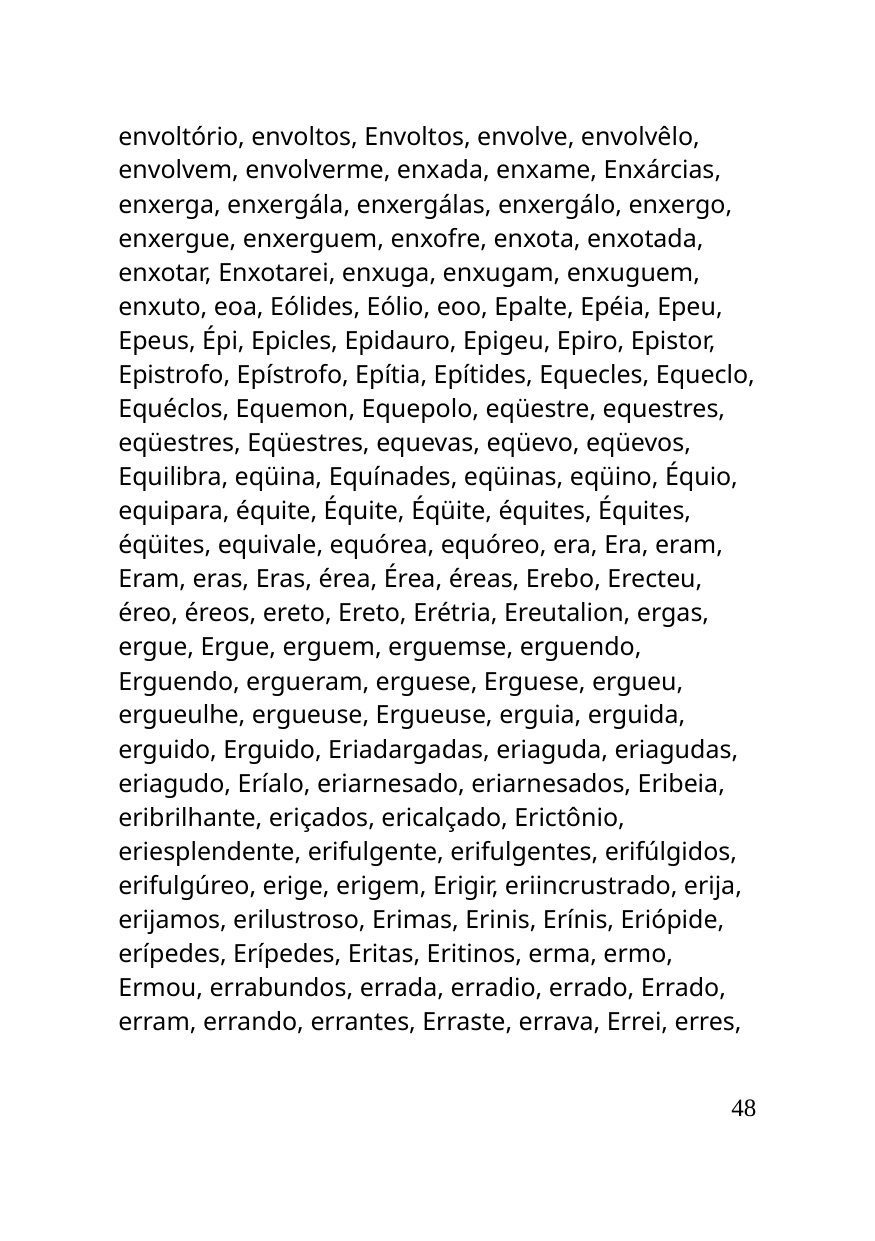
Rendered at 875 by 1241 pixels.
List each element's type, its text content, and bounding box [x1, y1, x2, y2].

text envoltório, envoltos, Envoltos, envolve, envolvêlo, envolvem, envolverme, enxada, enxame, Enxárcias, enxerga, enxergála, enxergálas, enxergálo, enxergo, enxergue, enxerguem, enxofre, enxota, enxotada, enxotar, Enxotarei, enxuga, enxugam, enxuguem, enxuto, eoa, Eólides, Eólio, eoo, Epalte, Epéia, Epeu, Epeus, Épi, Epicles, Epidauro, Epigeu, Epiro, Epistor, Epistrofo, Epístrofo, Epítia, Epítides, Equecles, Equeclo, Equéclos, Equemon, Equepolo, eqüestre, equestres, eqüestres, Eqüestres, equevas, eqüevo, eqüevos, Equilibra, eqüina, Equínades, eqüinas, eqüino, Équio, equipara, équite, Équite, Éqüite, équites, Équites, éqüites, equivale, equórea, equóreo, era, Era, eram, Eram, eras, Eras, érea, Érea, éreas, Erebo, Erecteu, éreo, éreos, ereto, Ereto, Erétria, Ereutalion, ergas, ergue, Ergue, erguem, erguemse, erguendo, Erguendo, ergueram, erguese, Erguese, ergueu, ergueulhe, ergueuse, Ergueuse, erguia, erguida, erguido, Erguido, Eriadargadas, eriaguda, eriagudas, eriagudo, Eríalo, eriarnesado, eriarnesados, Eribeia, eribrilhante, eriçados, ericalçado, Erictônio, eriesplendente, erifulgente, erifulgentes, erifúlgidos, erifulgúreo, erige, erigem, Erigir, eriincrustrado, erija, erijamos, erilustroso, Erimas, Erinis, Erínis, Eriópide, erípedes, Erípedes, Eritas, Eritinos, erma, ermo, Ermou, errabundos, errada, erradio, errado, Errado, erram, errando, errantes, Erraste, errava, Errei, erres, [118, 118, 756, 1038]
